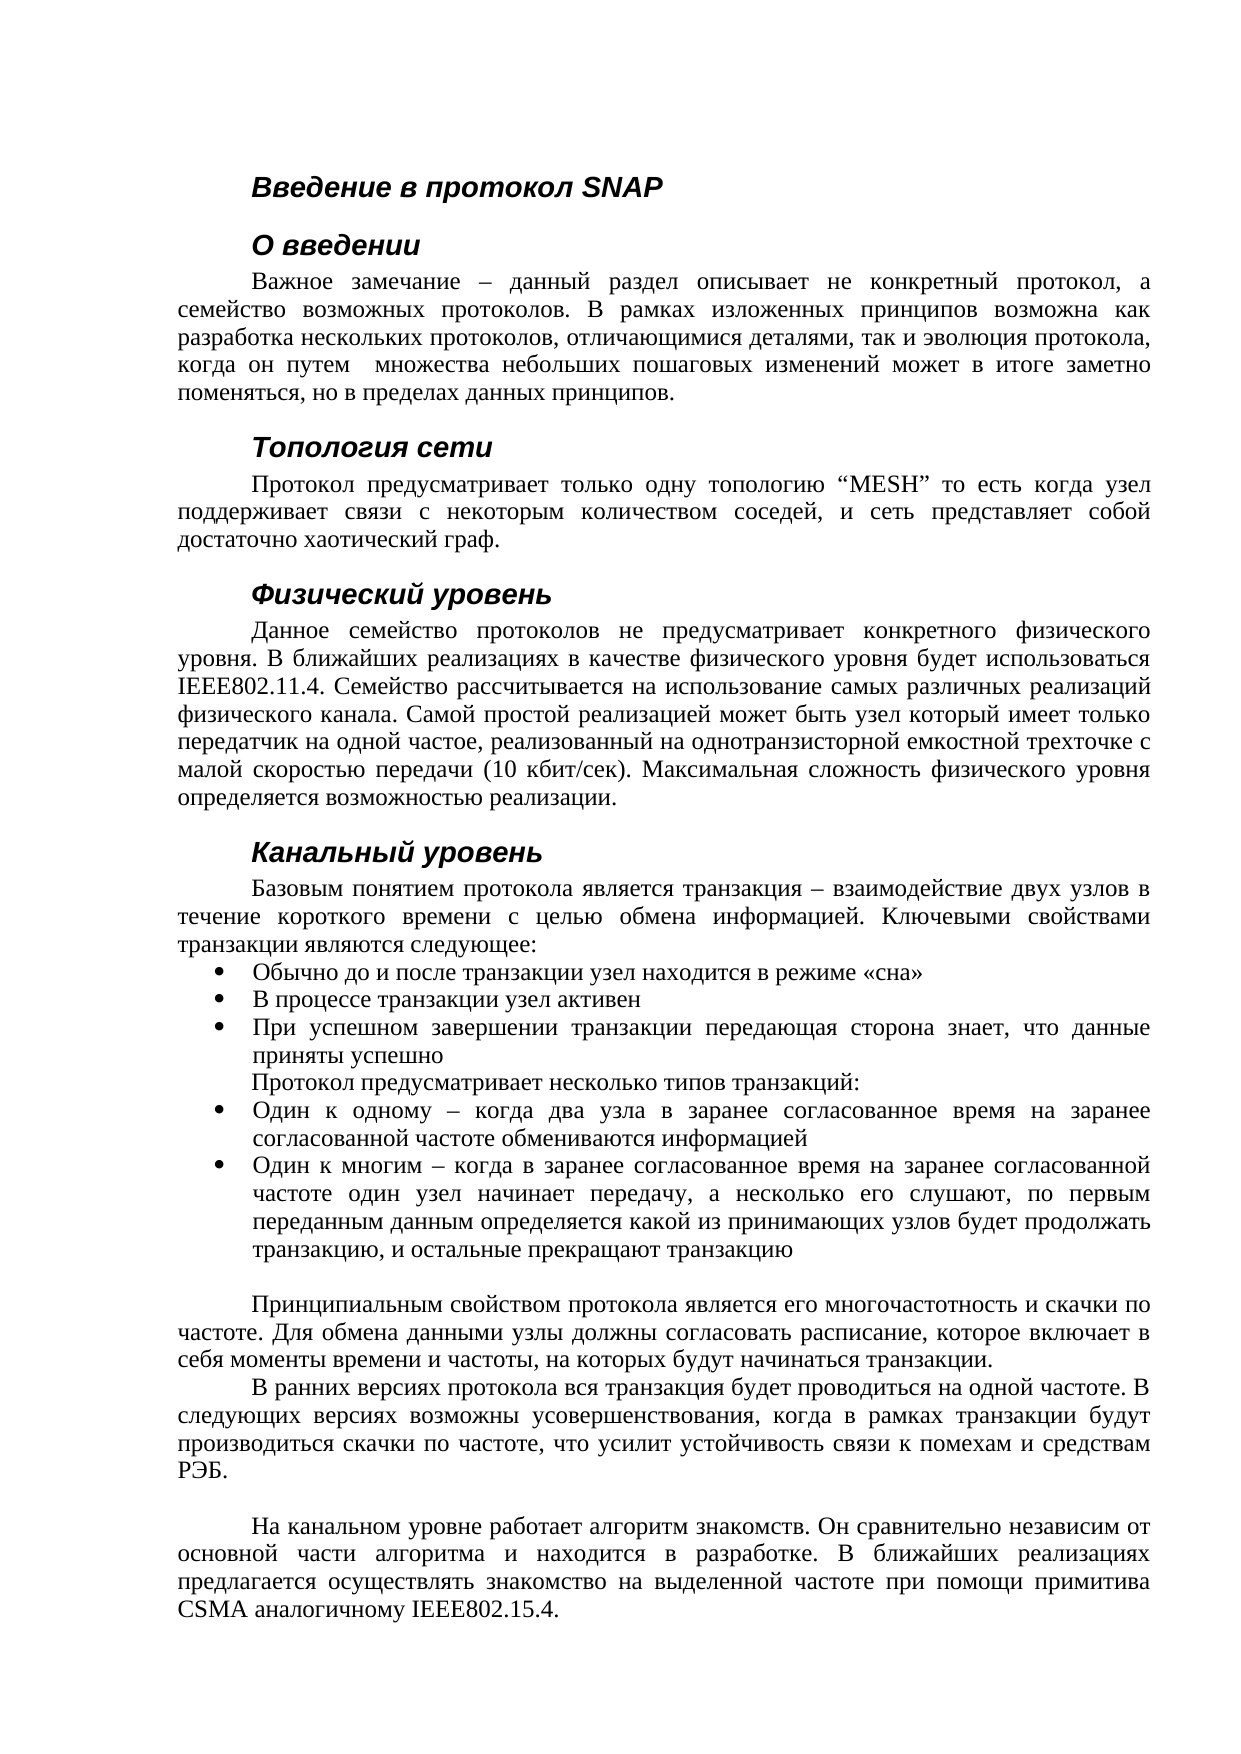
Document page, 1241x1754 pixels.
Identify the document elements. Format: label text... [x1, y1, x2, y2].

subtitle Канальный уровень [177, 836, 1152, 868]
text Важное замечание – данный раздел описывает не конкретный протокол, а семейство возможных протоколов. В рамках изложенных принципов возможна как разработка нескольких протоколов, отличающимися деталями, так и эволюция протокола, когда он путем множества небольших пошаговых изменений может в итоге заметно поменяться, но в пределах данных принципов. [177, 267, 1152, 406]
subtitle О введении [177, 228, 1152, 261]
list Один к многим – когда в заранее согласованное время на заранее согласованной частоте один узел начинает передачу, а несколько его слушают, по первым переданным данным определяется какой из принимающих узлов будет продолжать транзакцию, и остальные прекращают транзакцию [215, 1152, 1152, 1262]
subtitle Физический уровень [177, 578, 1152, 610]
subtitle Топология сети [177, 431, 1152, 463]
list При успешном завершении транзакции передающая сторона знает, что данные приняты успешно [215, 1013, 1152, 1068]
text Принципиальным свойством протокола является его многочастотность и скачки по частоте. Для обмена данными узлы должны согласовать расписание, которое включает в себя моменты времени и частоты, на которых будут начинаться транзакции. [177, 1290, 1152, 1373]
text Протокол предусматривает только одну топологию “MESH” то есть когда узел поддерживает связи с некоторым количеством соседей, и сеть представляет собой достаточно хаотический граф. [177, 470, 1152, 553]
text В ранних версиях протокола вся транзакция будет проводиться на одной частоте. В следующих версиях возможны усовершенствования, когда в рамках транзакции будут производиться скачки по частоте, что усилит устойчивость связи к помехам и средствам РЭБ. [177, 1373, 1152, 1484]
list В процессе транзакции узел активен [215, 985, 1152, 1013]
list Один к одному – когда два узла в заранее согласованное время на заранее согласованной частоте обмениваются информацией [215, 1096, 1152, 1152]
text На канальном уровне работает алгоритм знакомств. Он сравнительно независим от основной части алгоритма и находится в разработке. В ближайших реализациях предлагается осуществлять знакомство на выделенной частоте при помощи примитива CSMA аналогичному IEEE802.15.4. [177, 1512, 1152, 1623]
text Данное семейство протоколов не предусматривает конкретного физического уровня. В ближайших реализациях в качестве физического уровня будет использоваться IEEE802.11.4. Семейство рассчитывается на использование самых различных реализаций физического канала. Самой простой реализацией может быть узел который имеет только передатчик на одной частое, реализованный на однотранзисторной емкостной трехточке с малой скоростью передачи (10 кбит/сек). Максимальная сложность физического уровня определяется возможностью реализации. [177, 617, 1152, 811]
subtitle Введение в протокол SNAP [177, 171, 1152, 203]
text Протокол предусматривает несколько типов транзакций: [177, 1068, 1152, 1096]
text Базовым понятием протокола является транзакция – взаимодействие двух узлов в течение короткого времени с целью обмена информацией. Ключевыми свойствами транзакции являются следующее: [177, 874, 1152, 958]
list Обычно до и после транзакции узел находится в режиме «сна» [215, 958, 1152, 985]
